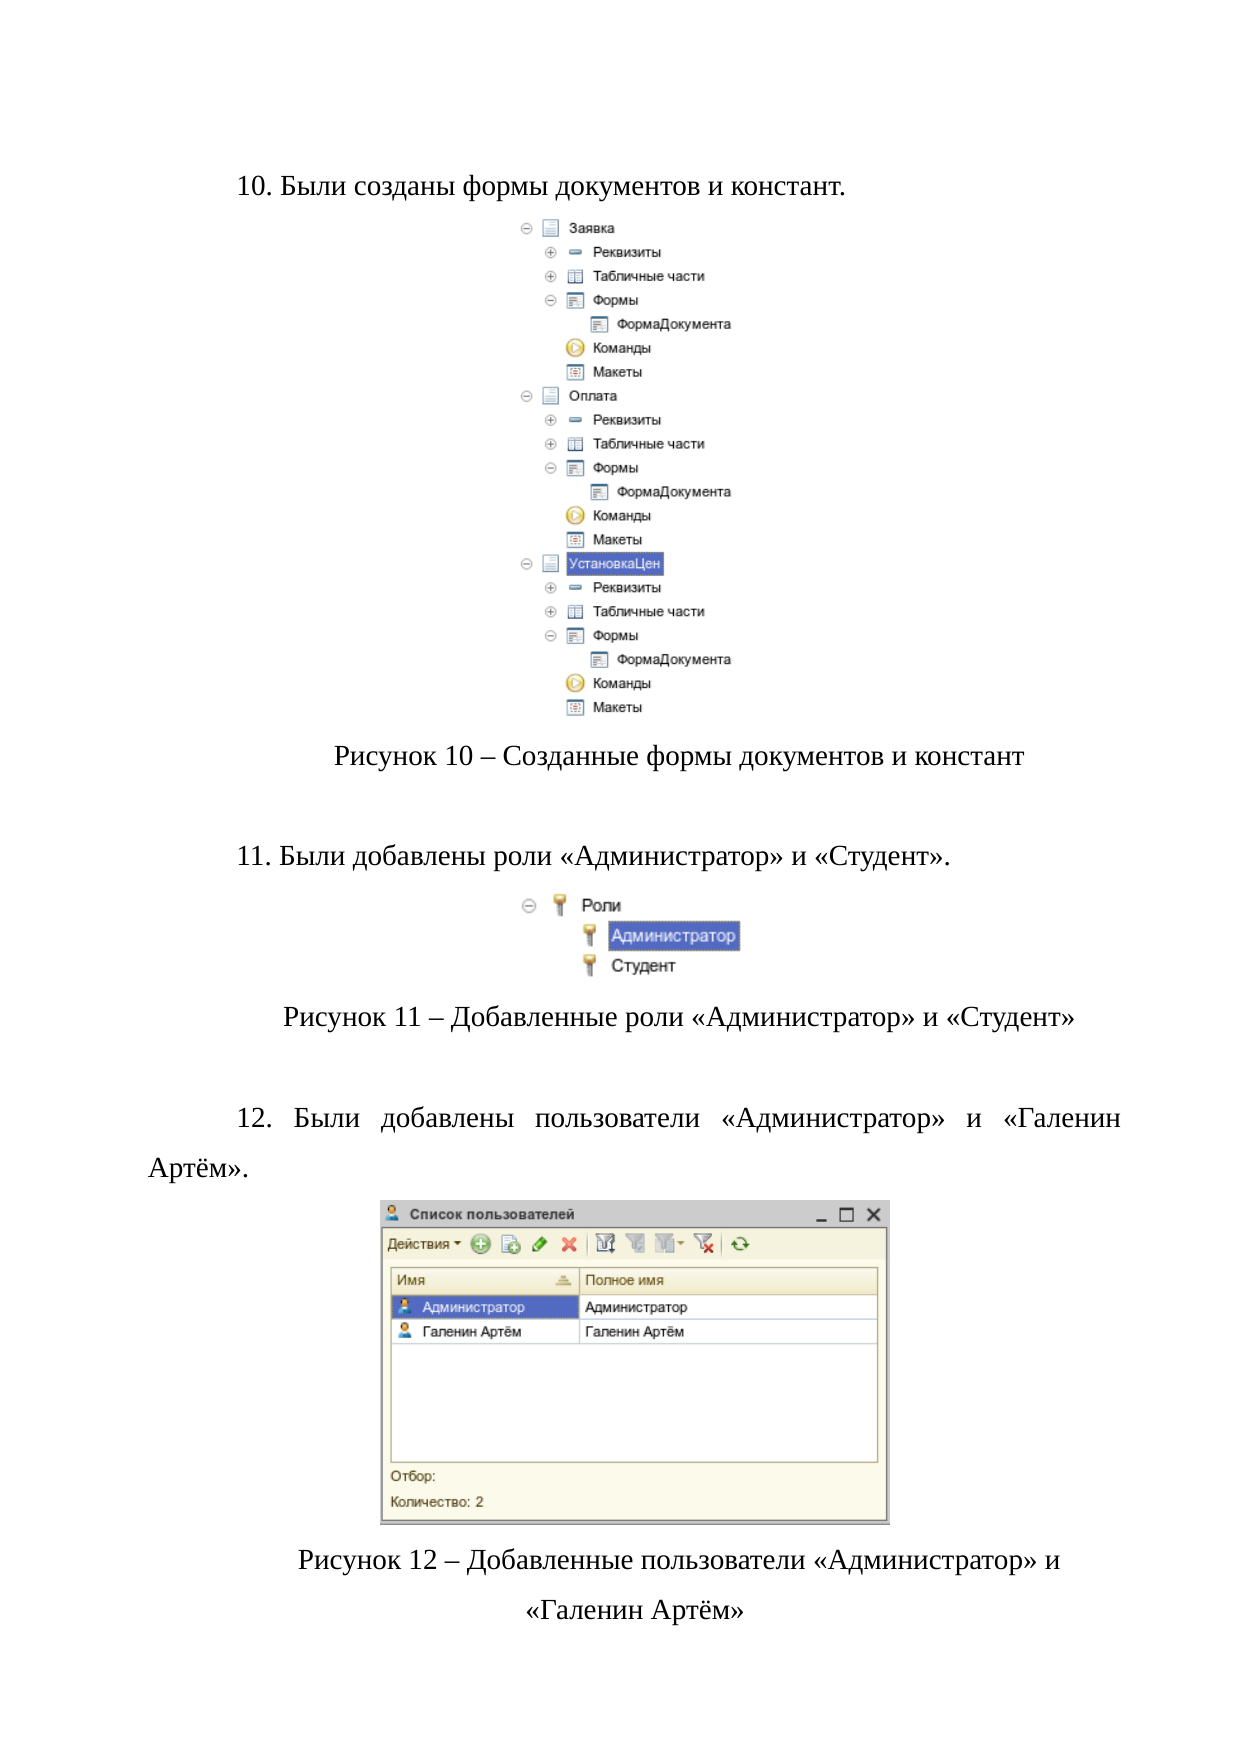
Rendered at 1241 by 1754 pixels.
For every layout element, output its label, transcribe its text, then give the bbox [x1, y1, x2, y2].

picture [516, 218, 754, 721]
text 10. Были созданы формы документов и констант. [148, 168, 1122, 202]
text 12. Были добавлены пользователи «Администратор» и «Галенин Артём». [148, 1100, 1122, 1184]
picture [516, 888, 753, 983]
text Рисунок 12 – Добавленные пользователи «Администратор» и «Галенин Артём» [148, 1201, 1122, 1626]
text Рисунок 10 – Созданные формы документов и констант [148, 219, 1122, 771]
picture [380, 1200, 890, 1525]
text Рисунок 11 – Добавленные роли «Администратор» и «Студент» [148, 889, 1122, 1033]
text 11. Были добавлены роли «Администратор» и «Студент». [148, 838, 1122, 872]
